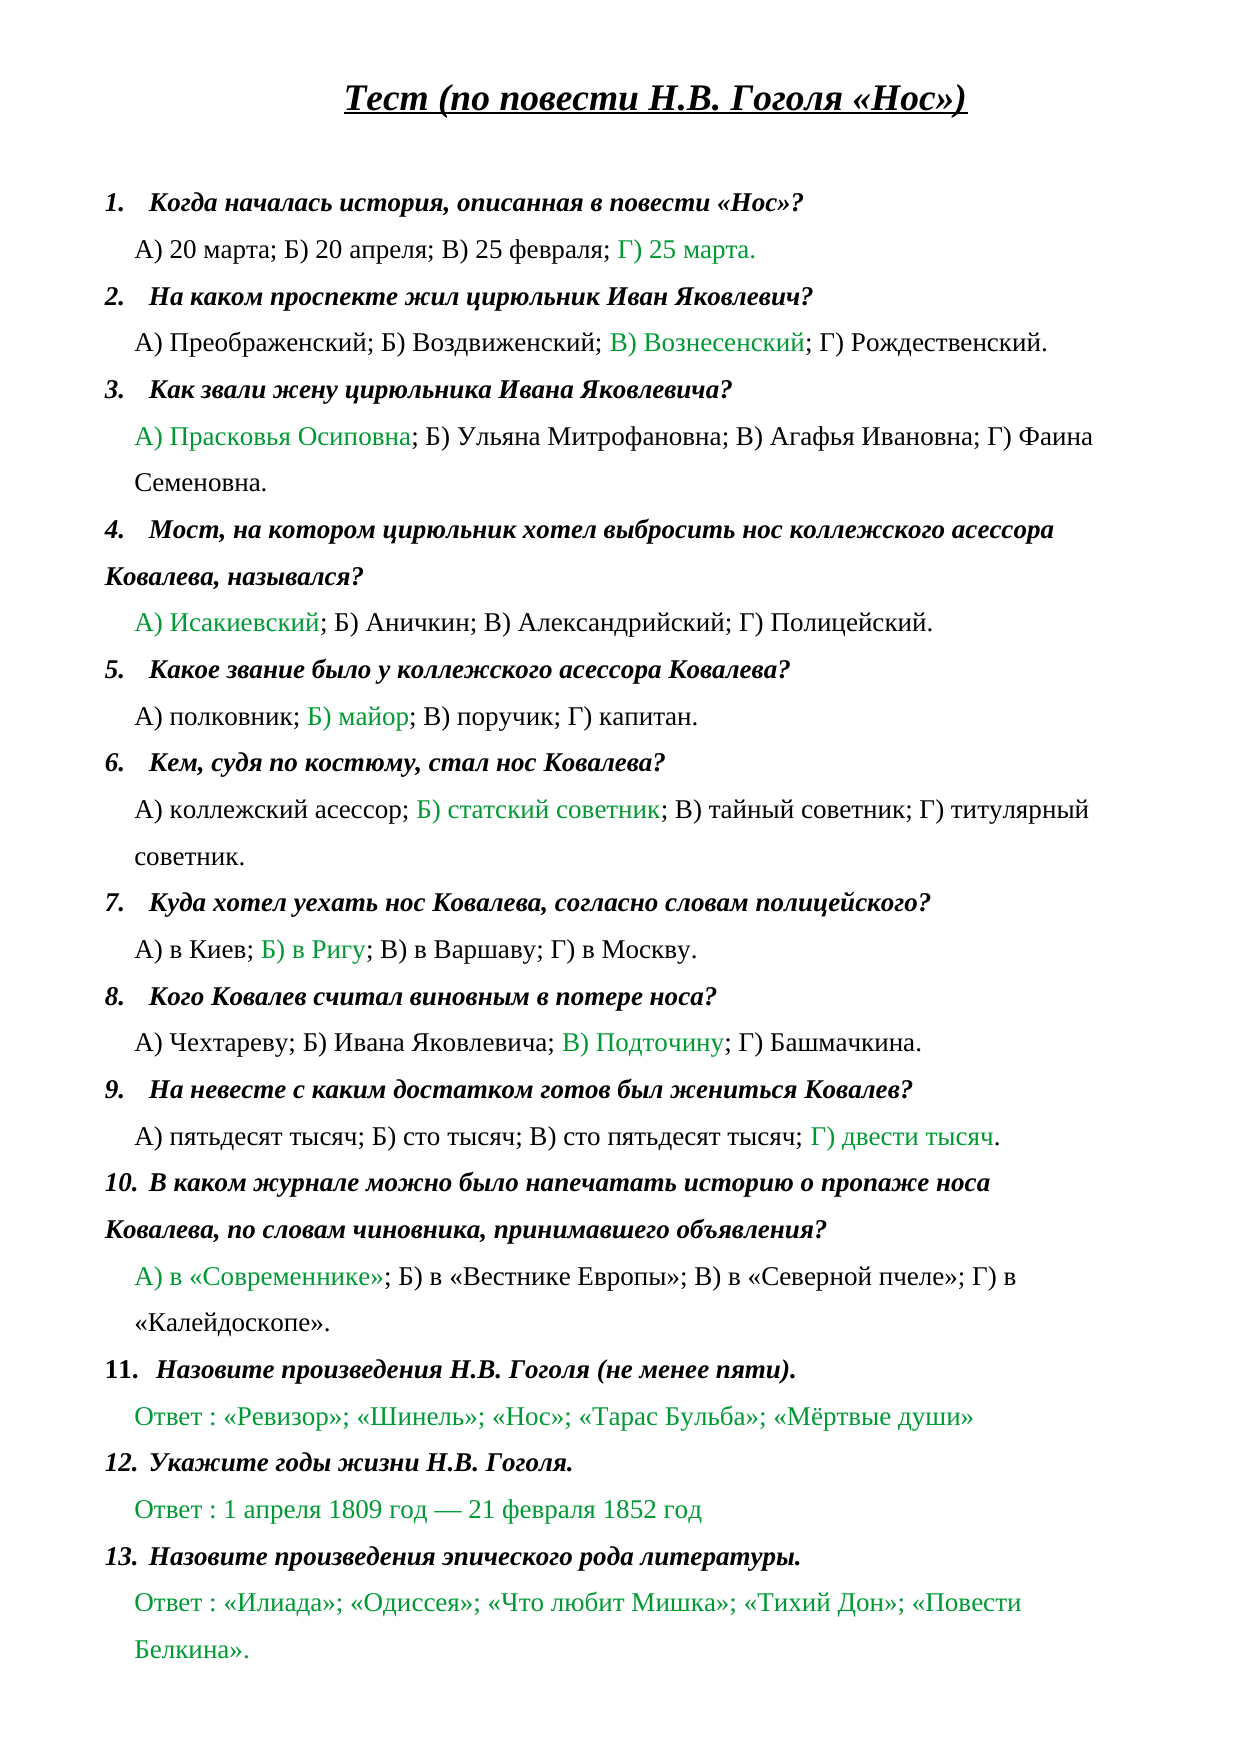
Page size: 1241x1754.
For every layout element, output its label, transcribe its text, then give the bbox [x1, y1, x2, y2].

list А) полковник; Б) майор; В) поручик; Г) капитан. [134, 700, 1106, 731]
list Ответ : 1 апреля 1809 год — 21 февраля 1852 год [134, 1493, 1106, 1524]
list А) пятьдесят тысяч; Б) сто тысяч; В) сто пятьдесят тысяч; Г) двести тысяч. [134, 1120, 1106, 1151]
list Ответ : «Илиaдa»; «Одиссея»; «Что любит Мишка»; «Тихий Дон»; «Повести Белкина». [134, 1586, 1106, 1664]
list Какое звание было у коллежского асессора Ковалева? [104, 653, 1106, 684]
list А) Исакиевский; Б) Аничкин; В) Александрийский; Г) Полицейский. [134, 606, 1106, 637]
text Тест (по повести Н.В. Гоголя «Нос») [75, 75, 1165, 118]
list Как звали жену цирюльника Ивана Яковлевича? [104, 373, 1106, 404]
list А) Прасковья Осиповна; Б) Ульяна Митрофановна; В) Агафья Ивановна; Г) Фаина Семеновна. [134, 420, 1106, 497]
list Назовите произведения Н.В. Гоголя (не менее пяти). [104, 1353, 1106, 1384]
list Мост, на котором цирюльник хотел выбросить нос коллежского асессора Ковалева, назывался? [104, 513, 1106, 591]
list А) 20 марта; Б) 20 апреля; В) 25 февраля; Г) 25 марта. [134, 233, 1106, 264]
list В каком журнале можно было напечатать историю о пропаже носа Ковалева, по словам чиновника, принимавшего объявления? [104, 1166, 1106, 1244]
list А) в «Современнике»; Б) в «Вестнике Европы»; В) в «Северной пчеле»; Г) в «Калейдоскопе». [134, 1260, 1106, 1337]
list Кем, судя по костюму, стал нос Ковалева? [104, 746, 1106, 777]
list А) Чехтареву; Б) Ивана Яковлевича; В) Подточину; Г) Башмачкина. [134, 1026, 1106, 1057]
list А) Преображенский; Б) Воздвиженский; В) Вознесенский; Г) Рождественский. [134, 326, 1106, 357]
list А) коллежский асессор; Б) статский советник; В) тайный советник; Г) титулярный советник. [134, 793, 1106, 871]
list Когда началась история, описанная в повести «Нос»? [104, 186, 1106, 217]
list На каком проспекте жил цирюльник Иван Яковлевич? [104, 280, 1106, 311]
list Назовите произведения эпического рода литературы. [104, 1540, 1106, 1571]
list Куда хотел уехать нос Ковалева, согласно словам полицейского? [104, 886, 1106, 917]
list Ответ : «Ревизор»; «Шинель»; «Нос»; «Тарас Бульба»; «Мёртвые души» [134, 1400, 1106, 1431]
list Укажите годы жизни Н.В. Гоголя. [104, 1446, 1106, 1477]
list Кого Ковалев считал виновным в потере носа? [104, 980, 1106, 1011]
list На невесте с каким достатком готов был жениться Ковалев? [104, 1073, 1106, 1104]
list А) в Киев; Б) в Ригу; В) в Варшаву; Г) в Москву. [134, 933, 1106, 964]
